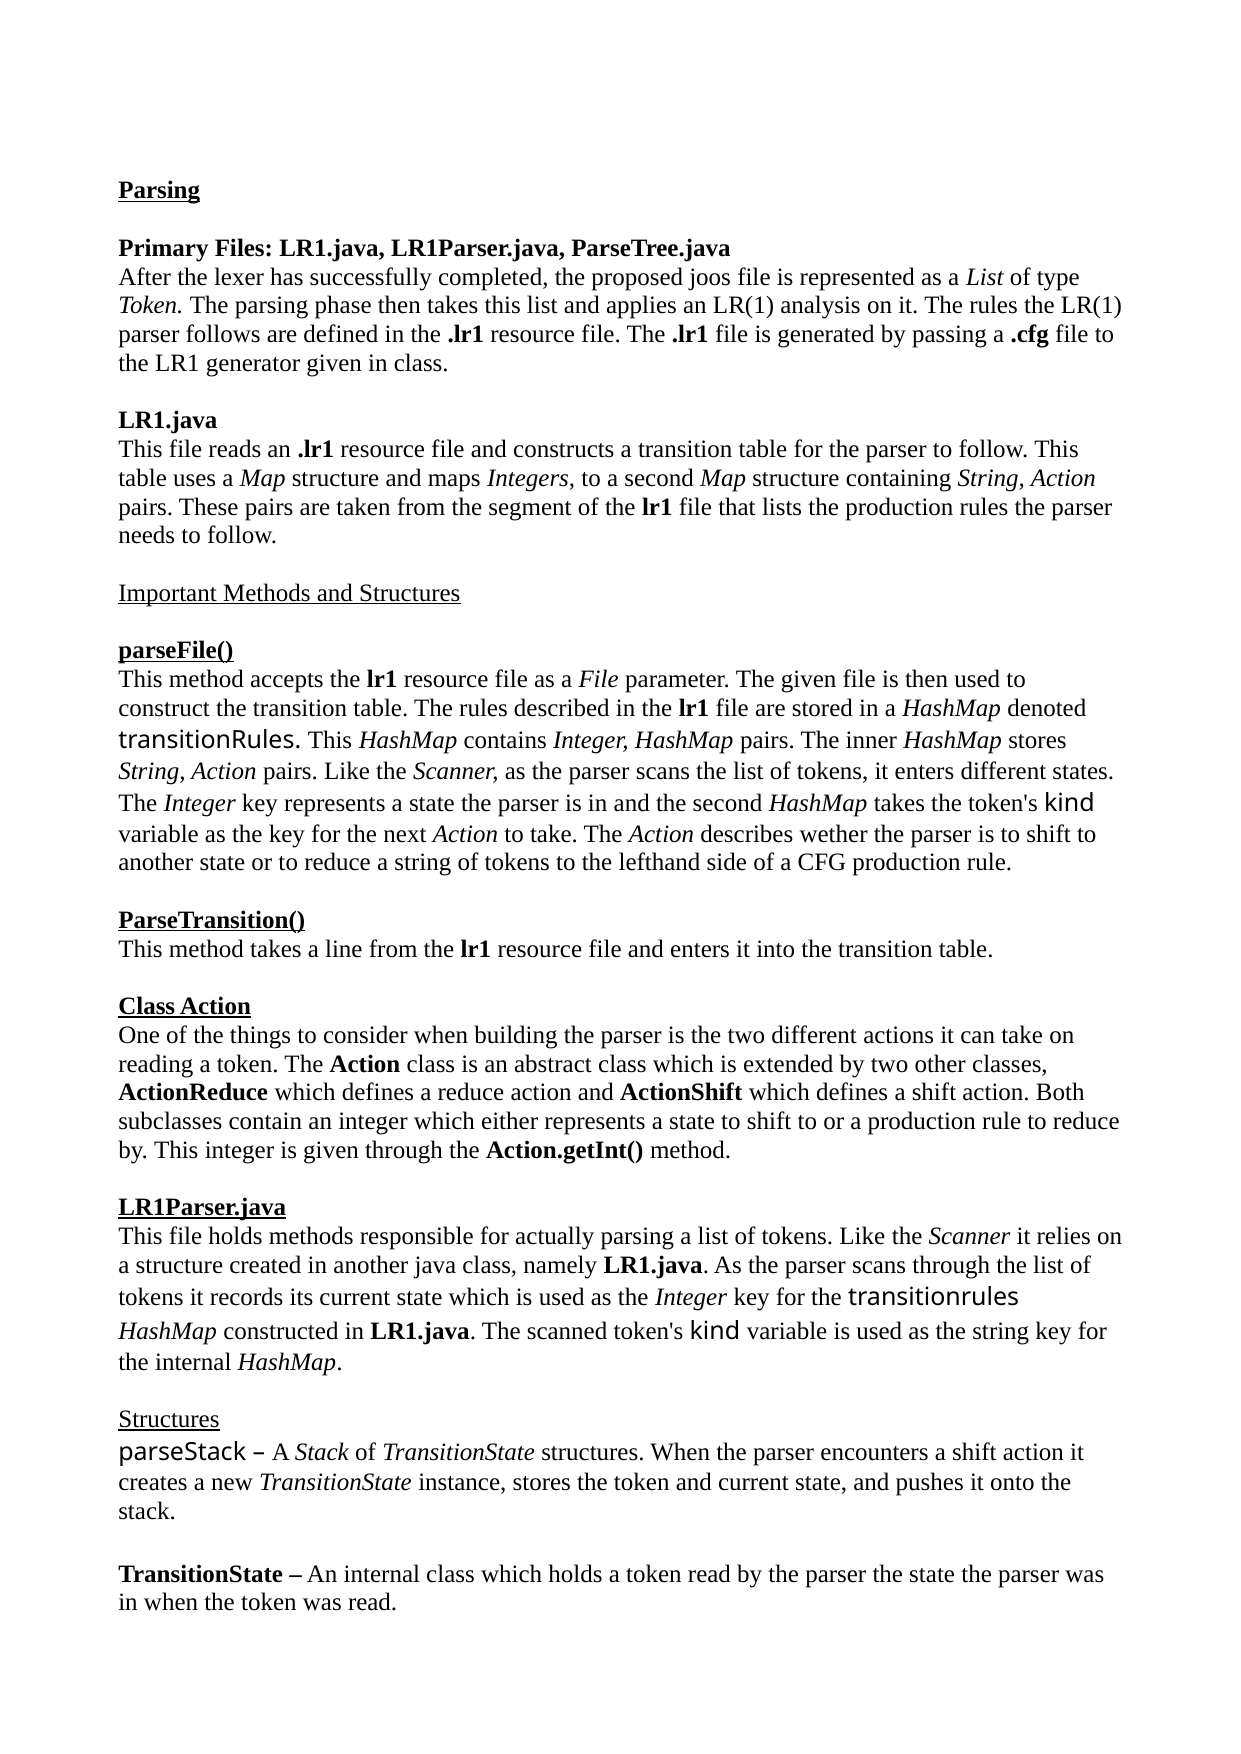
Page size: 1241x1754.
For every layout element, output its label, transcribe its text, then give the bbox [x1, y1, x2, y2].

text Structures [118, 1404, 1122, 1433]
text ParseTransition() [118, 905, 1122, 934]
text This method accepts the lr1 resource file as a File parameter. The given file is then used to construct the transition table. The rules described in the lr1 file are stored in a HashMap denoted transitionRules. This HashMap contains Integer, HashMap pairs. The inner HashMap stores String, Action pairs. Like the Scanner, as the parser scans the list of tokens, it enters different states. The Integer key represents a state the parser is in and the second HashMap takes the token's kind variable as the key for the next Action to take. The Action describes wether the parser is to shift to another state or to reduce a string of tokens to the lefthand side of a CFG production rule. [118, 664, 1122, 876]
text Parsing [118, 176, 1122, 204]
text parseStack – A Stack of TransitionState structures. When the parser encounters a shift action it creates a new TransitionState instance, stores the token and current state, and pushes it onto the stack. [118, 1433, 1122, 1525]
text This file reads an .lr1 resource file and constructs a transition table for the parser to follow. This table uses a Map structure and maps Integers, to a second Map structure containing String, Action pairs. These pairs are taken from the segment of the lr1 file that lists the production rules the parser needs to follow. [118, 434, 1122, 549]
text TransitionState – An internal class which holds a token read by the parser the state the parser was in when the token was read. [118, 1559, 1122, 1616]
text LR1.java [118, 406, 1122, 434]
text parseFile() [118, 636, 1122, 664]
text After the lexer has successfully completed, the proposed joos file is represented as a List of type Token. The parsing phase then takes this list and applies an LR(1) analysis on it. The rules the LR(1) parser follows are defined in the .lr1 resource file. The .lr1 file is generated by passing a .cfg file to the LR1 generator given in class. [118, 262, 1122, 377]
text Primary Files: LR1.java, LR1Parser.java, ParseTree.java [118, 233, 1122, 262]
text This method takes a line from the lr1 resource file and enters it into the transition table. [118, 934, 1122, 962]
text One of the things to consider when building the parser is the two different actions it can take on reading a token. The Action class is an abstract class which is extended by two other classes, ActionReduce which defines a reduce action and ActionShift which defines a shift action. Both subclasses contain an integer which either represents a state to shift to or a production rule to reduce by. This integer is given through the Action.getInt() method. [118, 1020, 1122, 1164]
text LR1Parser.java [118, 1192, 1122, 1221]
text Class Action [118, 991, 1122, 1020]
text This file holds methods responsible for actually parsing a list of tokens. Like the Scanner it relies on a structure created in another java class, namely LR1.java. As the parser scans through the list of tokens it records its current state which is used as the Integer key for the transitionrules HashMap constructed in LR1.java. The scanned token's kind variable is used as the string key for the internal HashMap. [118, 1221, 1122, 1376]
text Important Methods and Structures [118, 578, 1122, 607]
